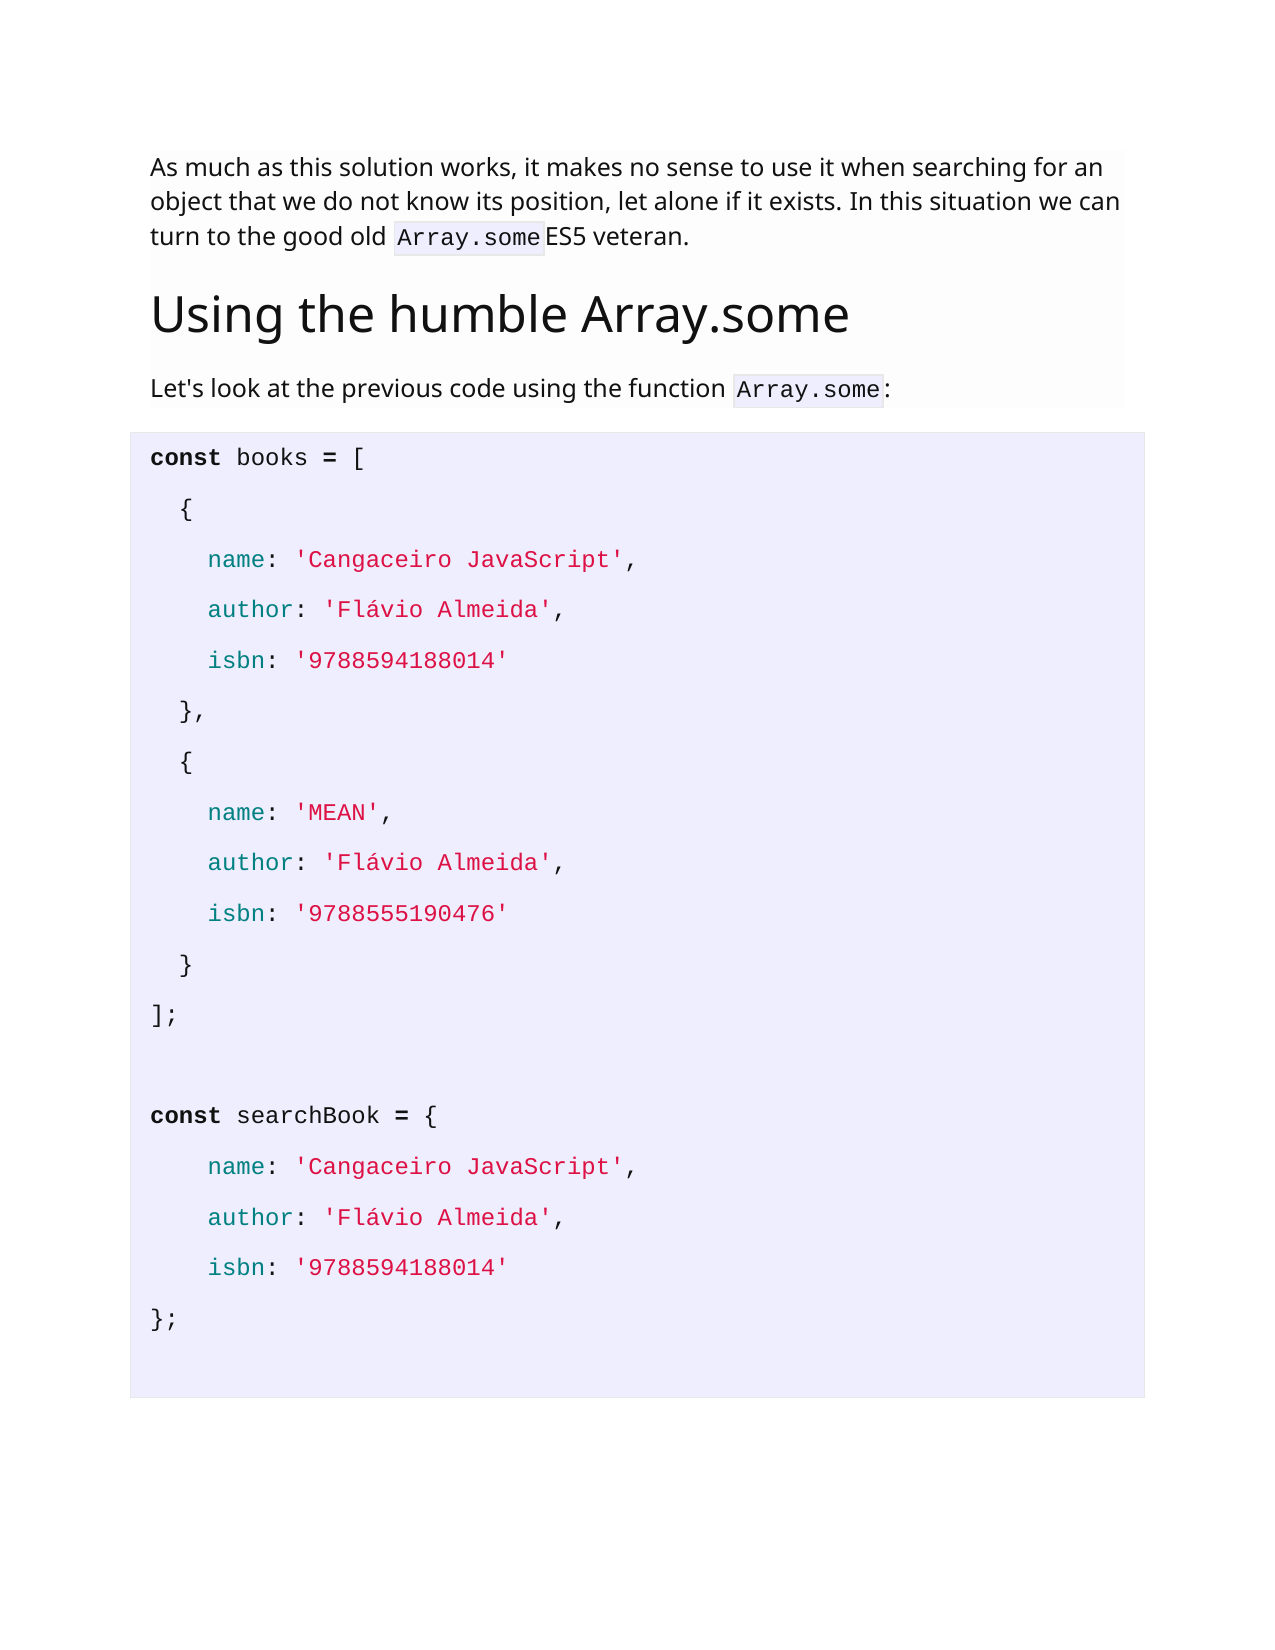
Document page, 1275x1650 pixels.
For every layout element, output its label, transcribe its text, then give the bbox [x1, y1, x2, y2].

text { [131, 482, 1144, 524]
text name: 'MEAN', [131, 786, 1144, 827]
text author: 'Flávio Almeida', [131, 1191, 1144, 1232]
text author: 'Flávio Almeida', [131, 584, 1144, 625]
text Let's look at the previous code using the function Array.some: [150, 371, 1125, 408]
text isbn: '9788594188014' [131, 1242, 1144, 1283]
text }; [131, 1292, 1144, 1334]
text As much as this solution works, it makes no sense to use it when searching for an object that we do not know its position, let alone if it exists. In this situation we can turn to the good old Array.someES5 veteran. [150, 150, 1125, 256]
text const books = [ [131, 433, 1144, 473]
text isbn: '9788555190476' [131, 887, 1144, 929]
text { [131, 736, 1144, 777]
text ]; [131, 989, 1144, 1030]
text author: 'Flávio Almeida', [131, 837, 1144, 878]
text name: 'Cangaceiro JavaScript', [131, 1141, 1144, 1182]
text const searchBook = { [131, 1090, 1144, 1131]
text } [131, 938, 1144, 979]
text }, [131, 685, 1144, 726]
subtitle Using the humble Array.some [150, 279, 1125, 347]
text isbn: '9788594188014' [131, 634, 1144, 676]
text name: 'Cangaceiro JavaScript', [131, 533, 1144, 574]
